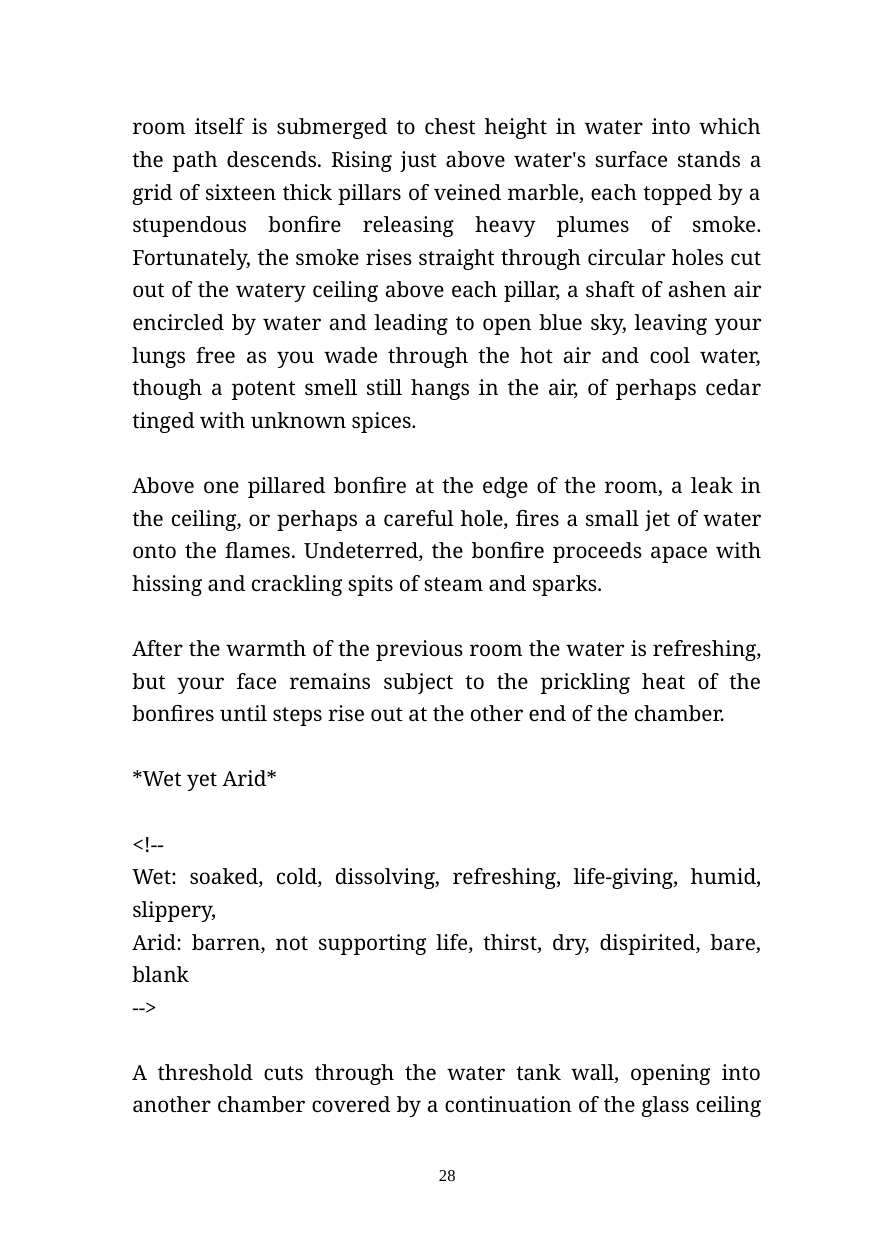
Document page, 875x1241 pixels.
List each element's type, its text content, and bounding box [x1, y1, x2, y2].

text Above one pillared bonfire at the edge of the room, a leak in the ceiling, or perhaps a careful hole, fires a small jet of water onto the flames. Undeterred, the bonfire proceeds apace with hissing and crackling spits of steam and sparks. [132, 471, 762, 597]
text After the warmth of the previous room the water is refreshing, but your face remains subject to the prickling heat of the bonfires until steps rise out at the other end of the chamber. [132, 634, 762, 728]
text --> [132, 993, 762, 1021]
text Arid: barren, not supporting life, thirst, dry, dispirited, bare, blank [132, 928, 762, 989]
text Wet: soaked, cold, dissolving, refreshing, life-giving, humid, slippery, [132, 862, 762, 923]
text A threshold cuts through the water tank wall, opening into another chamber covered by a continuation of the glass ceiling [132, 1058, 762, 1119]
text *Wet yet Arid* [132, 764, 762, 793]
text <!-- [132, 830, 762, 858]
text room itself is submerged to chest height in water into which the path descends. Rising just above water's surface stands a grid of sixteen thick pillars of veined marble, each topped by a stupendous bonfire releasing heavy plumes of smoke. Fortunately, the smoke rises straight through circular holes cut out of the watery ceiling above each pillar, a shaft of ashen air encircled by water and leading to open blue sky, leaving your lungs free as you wade through the hot air and cool water, though a potent smell still hangs in the air, of perhaps cedar tinged with unknown spices. [132, 112, 762, 434]
